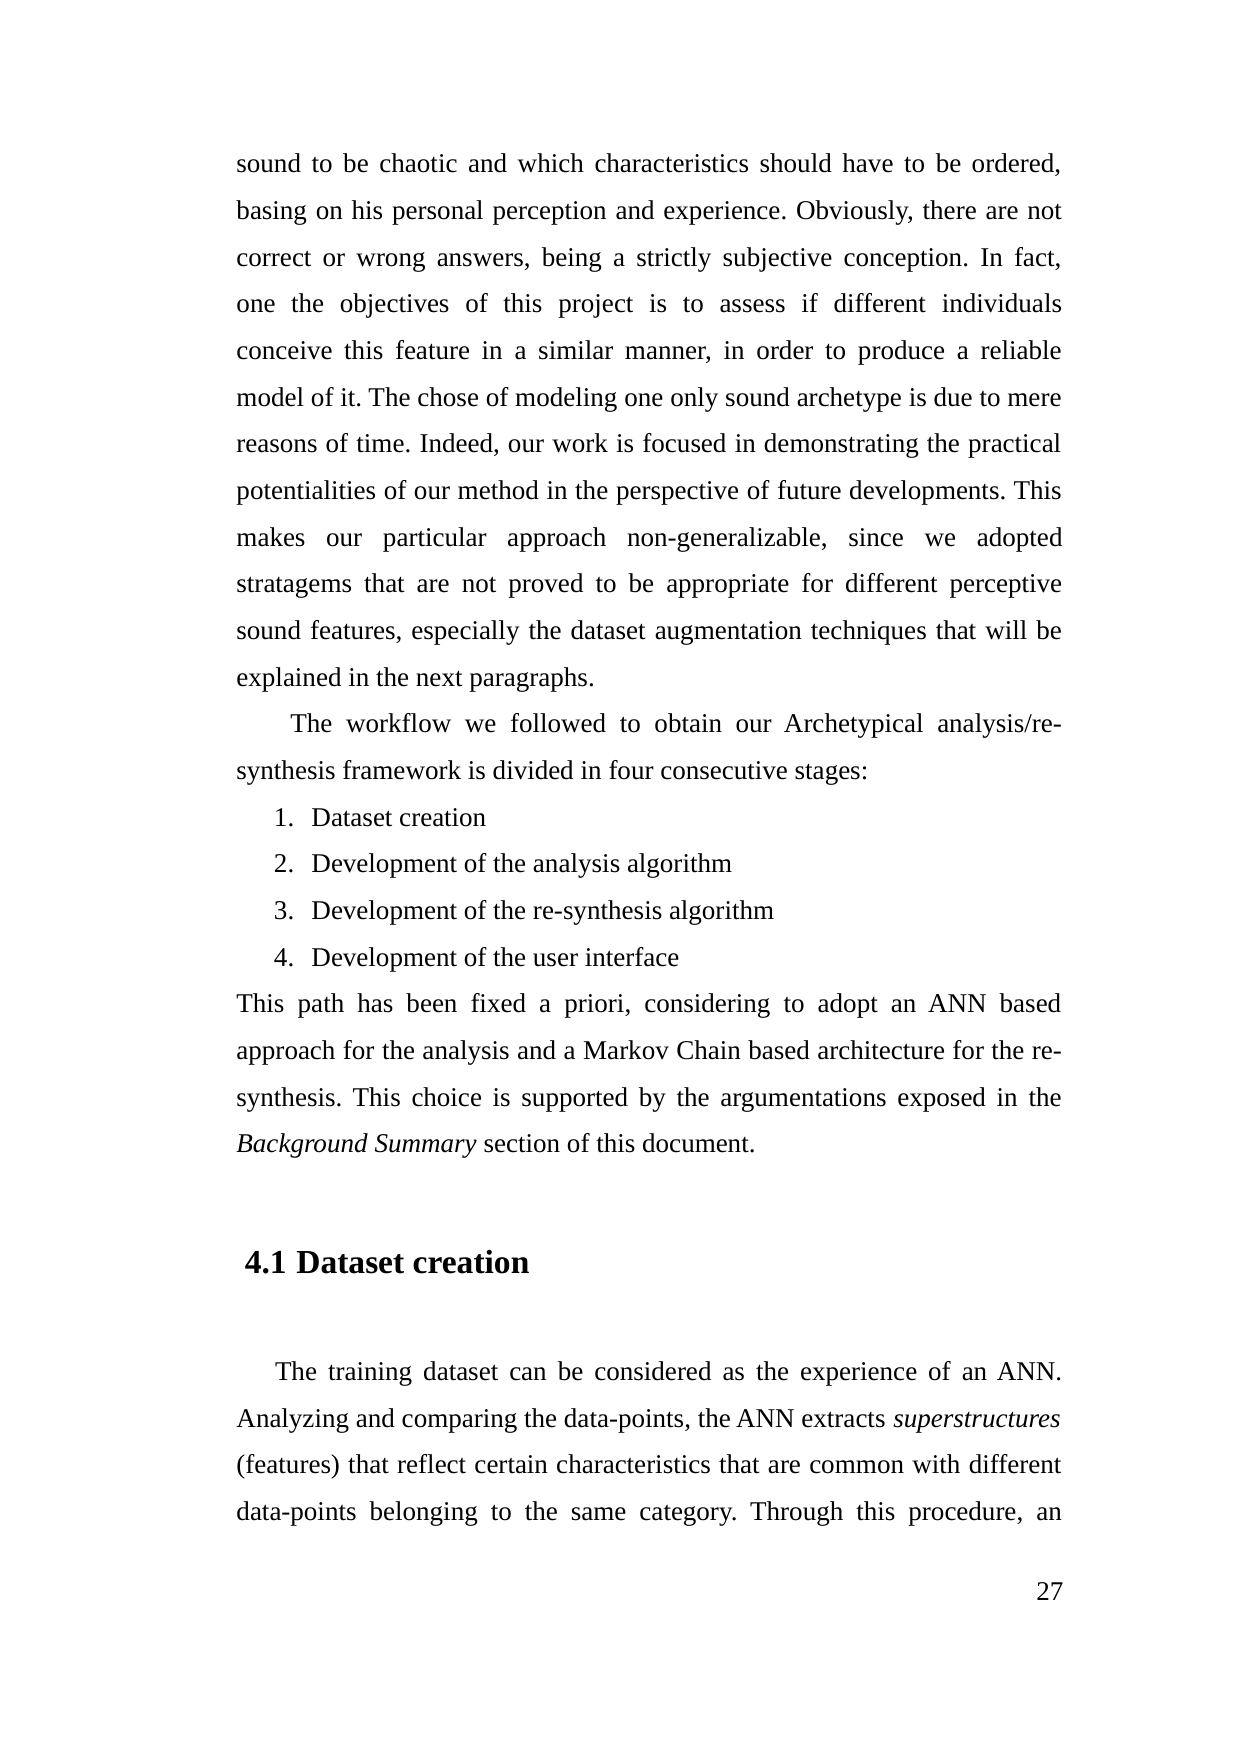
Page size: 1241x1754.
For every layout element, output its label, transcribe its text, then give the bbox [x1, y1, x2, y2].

list Development of the re-synthesis algorithm [274, 894, 1063, 925]
text This path has been fixed a priori, considering to adopt an ANN based approach for the analysis and a Markov Chain based architecture for the re-synthesis. This choice is supported by the argumentations exposed in the Background Summary section of this document. [236, 988, 1063, 1159]
text sound to be chaotic and which characteristics should have to be ordered, basing on his personal perception and experience. Obviously, there are not correct or wrong answers, being a strictly subjective conception. In fact, one the objectives of this project is to assess if different individuals conceive this feature in a similar manner, in order to produce a reliable model of it. The chose of modeling one only sound archetype is due to mere reasons of time. Indeed, our work is focused in demonstrating the practical potentialities of our method in the perspective of future developments. This makes our particular approach non-generalizable, since we adopted stratagems that are not proved to be appropriate for different perceptive sound features, especially the dataset augmentation techniques that will be explained in the next paragraphs. [236, 148, 1063, 692]
list Dataset creation [274, 801, 1063, 832]
text The workflow we followed to obtain our Archetypical analysis/re-synthesis framework is divided in four consecutive stages: [236, 708, 1063, 785]
list Development of the analysis algorithm [274, 848, 1063, 879]
list Development of the user interface [274, 941, 1063, 972]
subtitle Dataset creation [236, 1242, 1063, 1280]
text The training dataset can be considered as the experience of an ANN. Analyzing and comparing the data-points, the ANN extracts superstructures (features) that reflect certain characteristics that are common with different data-points belonging to the same category. Through this procedure, an [236, 1355, 1063, 1526]
